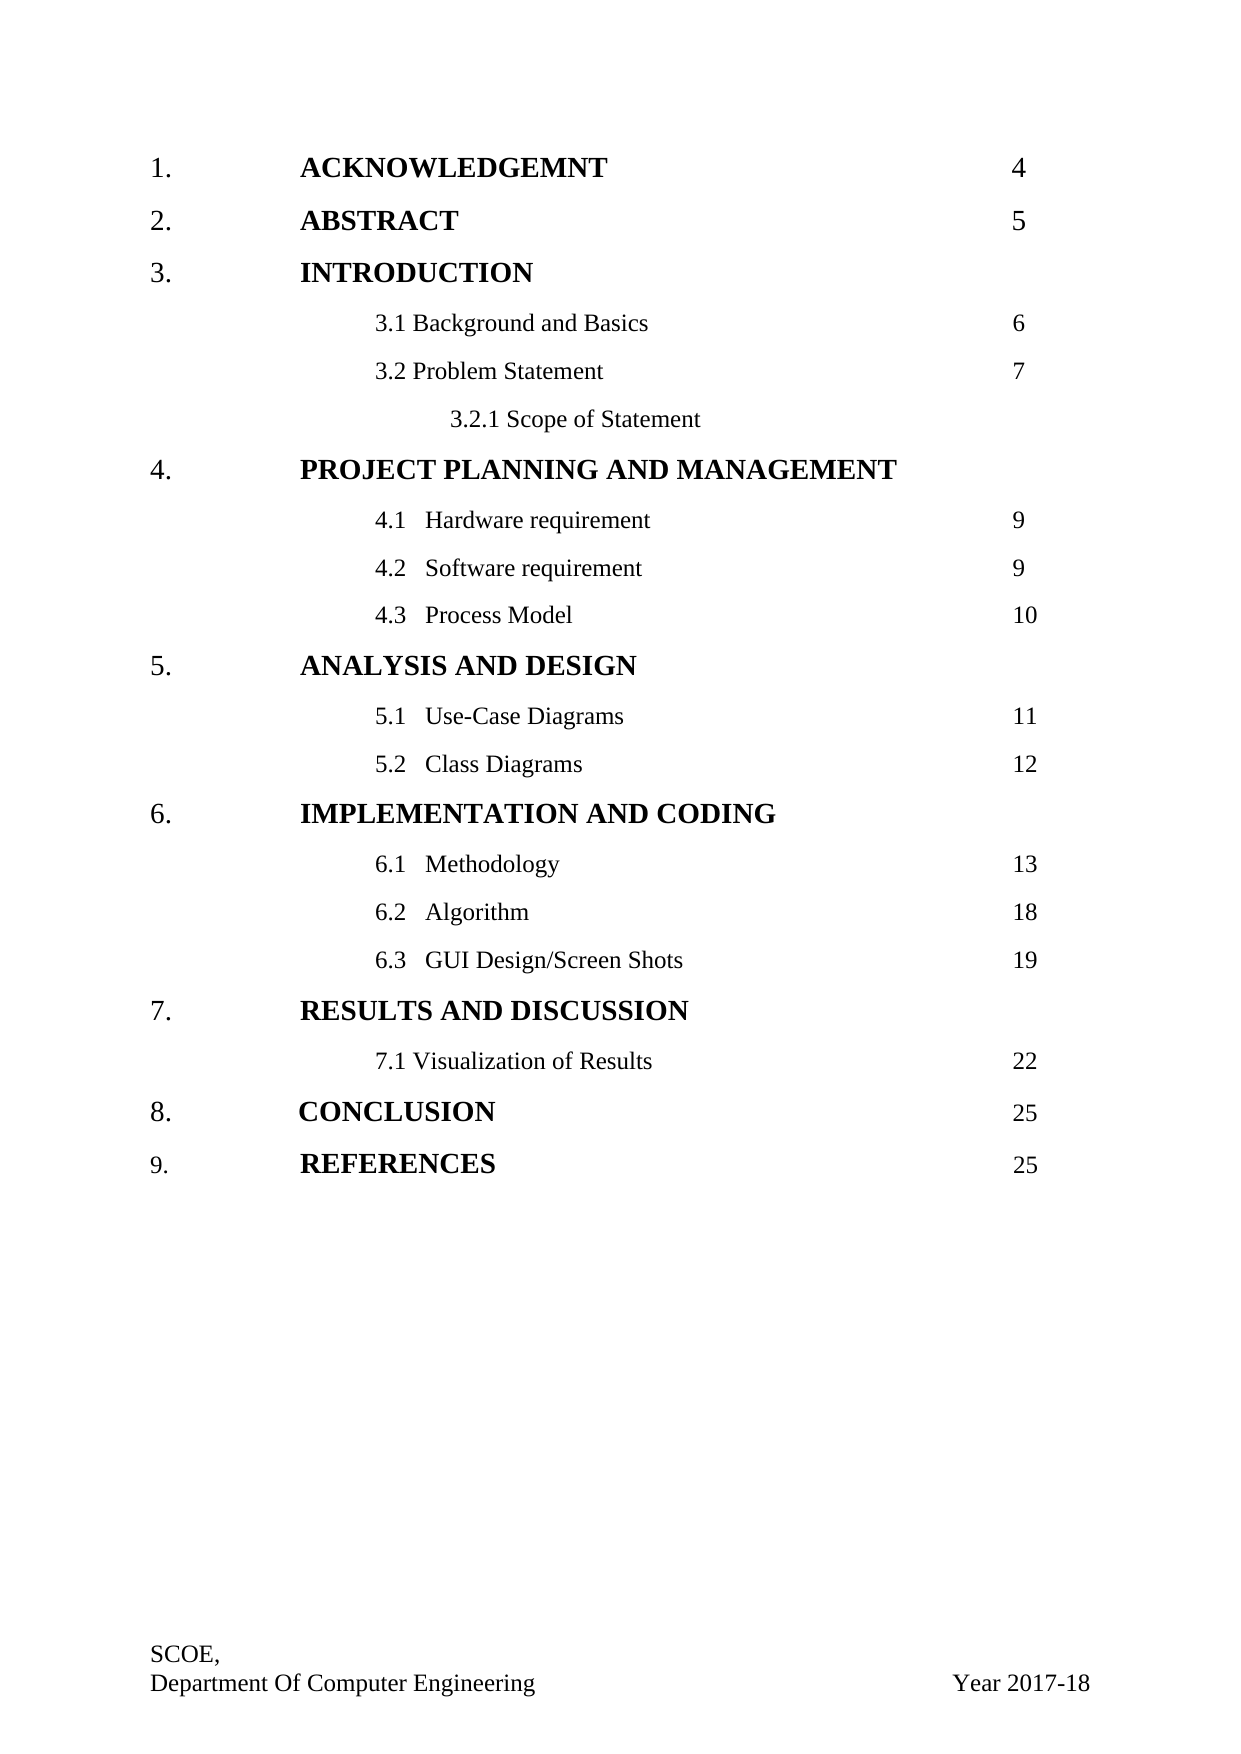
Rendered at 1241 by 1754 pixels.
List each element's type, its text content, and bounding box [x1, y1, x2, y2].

text 1. ACKNOWLEDGEMNT 4 [150, 150, 1090, 183]
text 7.1 Visualization of Results 22 [150, 1046, 1090, 1074]
text 7. RESULTS AND DISCUSSION [150, 993, 1090, 1026]
text 8. CONCLUSION 25 [150, 1094, 1090, 1127]
text 4.1 Hardware requirement 9 [150, 505, 1090, 533]
text 4.2 Software requirement 9 [150, 553, 1090, 581]
text 2. ABSTRACT 5 [150, 203, 1090, 236]
text 6.1 Methodology 13 [150, 849, 1090, 878]
text 6. IMPLEMENTATION AND CODING [150, 797, 1090, 830]
text 4.3 Process Model 10 [150, 600, 1090, 629]
text 6.3 GUI Design/Screen Shots 19 [150, 945, 1090, 974]
text 3.1 Background and Basics 6 [150, 308, 1090, 337]
text 6.2 Algorithm 18 [150, 897, 1090, 926]
text 4. PROJECT PLANNING AND MANAGEMENT [150, 452, 1090, 485]
text 5. ANALYSIS AND DESIGN [150, 648, 1090, 682]
text 5.1 Use-Case Diagrams 11 [150, 701, 1090, 730]
text 9. REFERENCES 25 [150, 1147, 1090, 1180]
text 3.2 Problem Statement 7 [150, 356, 1090, 385]
text 5.2 Class Diagrams 12 [150, 749, 1090, 778]
text 3.2.1 Scope of Statement [150, 404, 1090, 433]
text 3. INTRODUCTION [150, 256, 1090, 289]
